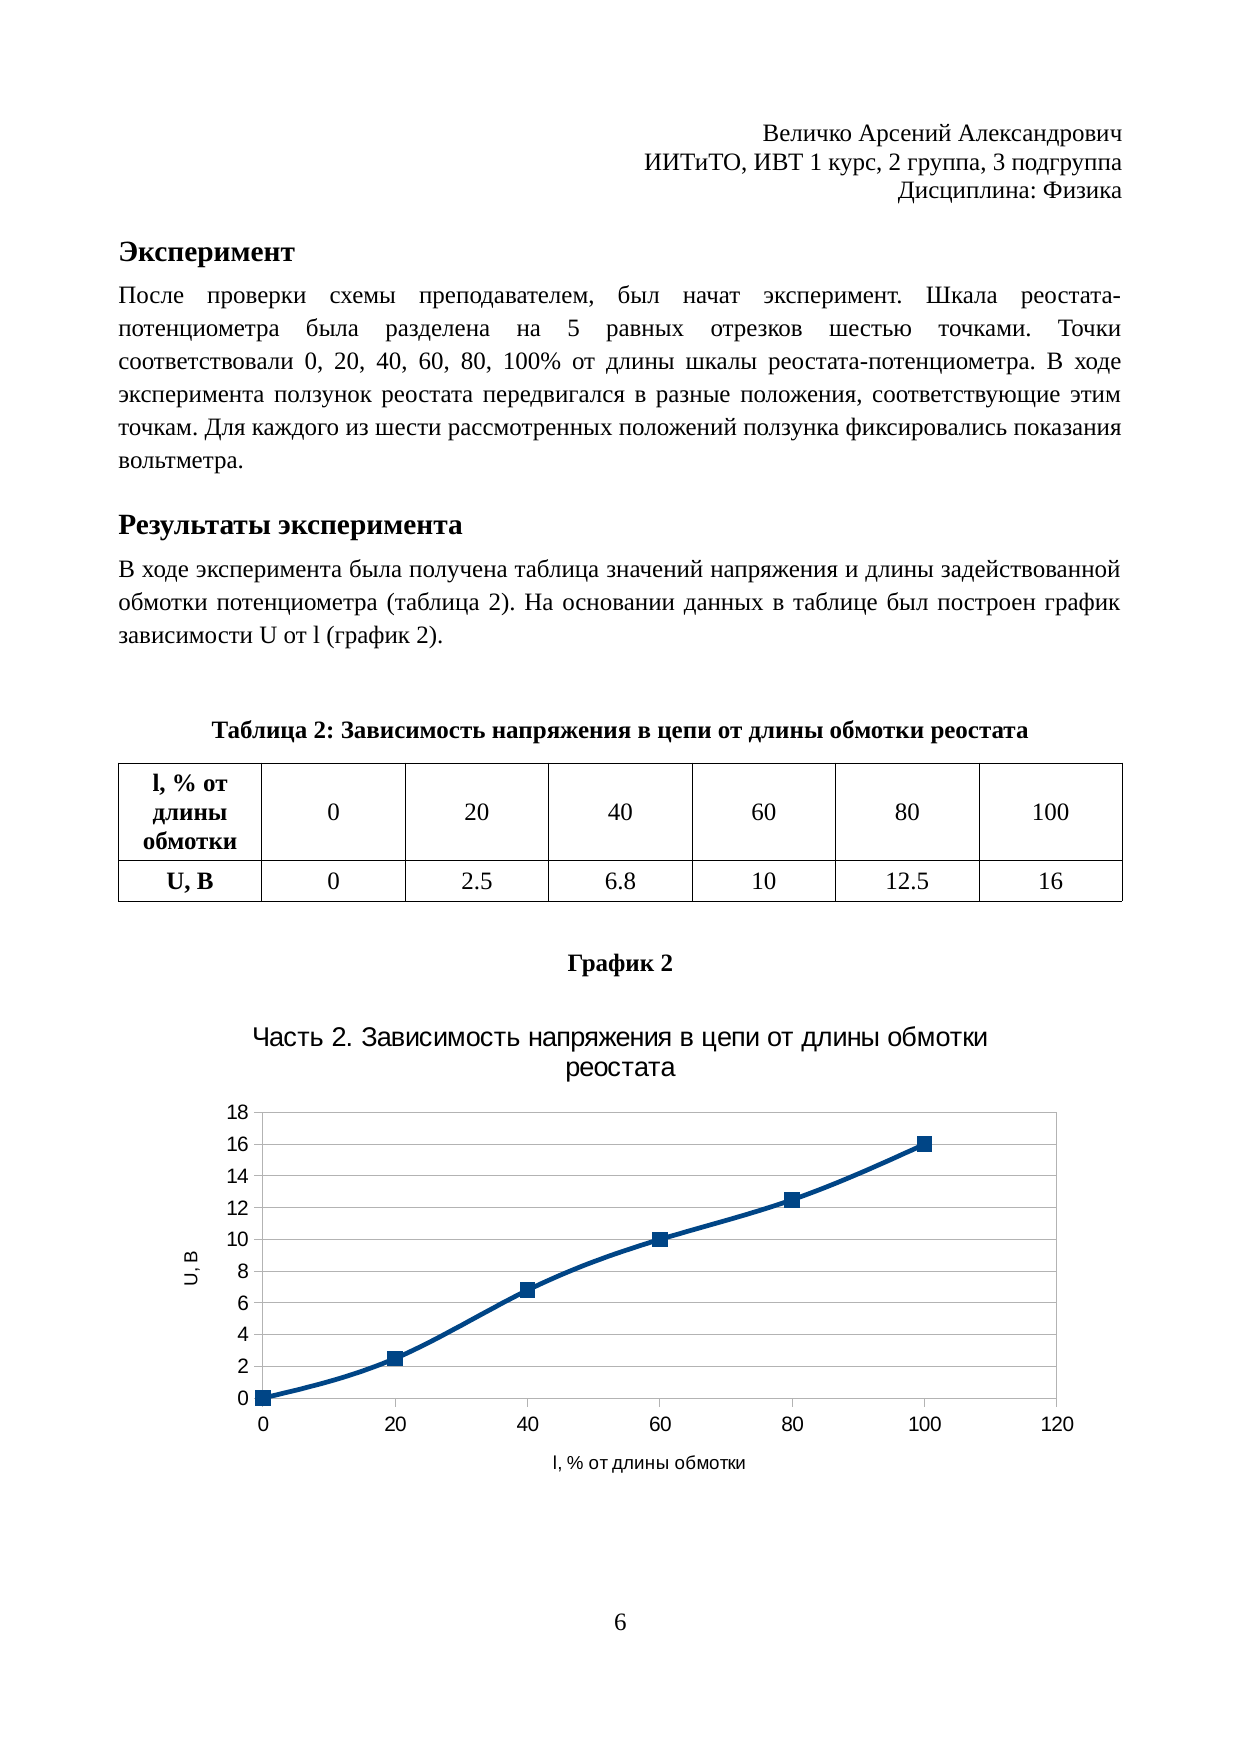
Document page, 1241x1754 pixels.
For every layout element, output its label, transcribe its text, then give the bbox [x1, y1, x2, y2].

subtitle Эксперимент [118, 234, 1122, 268]
table_cell 16 [980, 861, 1122, 901]
text В ходе эксперимента была получена таблица значений напряжения и длины задействованной обмотки потенциометра (таблица 2). На основании данных в таблице был построен график зависимости U от l (график 2). [118, 554, 1122, 648]
table_header 40 [549, 764, 692, 860]
table_header 60 [693, 764, 835, 860]
table_cell 2,5 [406, 861, 548, 901]
text График 2 [118, 948, 1122, 977]
text Таблица 2: Зависимость напряжения в цепи от длины обмотки реостата [118, 715, 1122, 744]
subtitle Результаты эксперимента [118, 507, 1122, 541]
table_cell 6,8 [549, 861, 692, 901]
table_cell 10 [693, 861, 835, 901]
table_header 0 [262, 764, 405, 860]
table_header 100 [980, 764, 1122, 860]
table_header l, % от длины обмотки [119, 764, 261, 860]
table_cell U, В [119, 861, 261, 901]
table_cell 0 [262, 861, 405, 901]
table_header 20 [406, 764, 548, 860]
table_cell 12,5 [836, 861, 979, 901]
table_header 80 [836, 764, 979, 860]
text После проверки схемы преподавателем, был начат эксперимент. Шкала реостата-потенциометра была разделена на 5 равных отрезков шестью точками. Точки соответствовали 0, 20, 40, 60, 80, 100% от длины шкалы реостата-потенциометра. В ходе эксперимента ползунок реостата передвигался в разные положения, соответствующие этим точкам. Для каждого из шести рассмотренных положений ползунка фиксировались показания вольтметра. [118, 280, 1122, 474]
